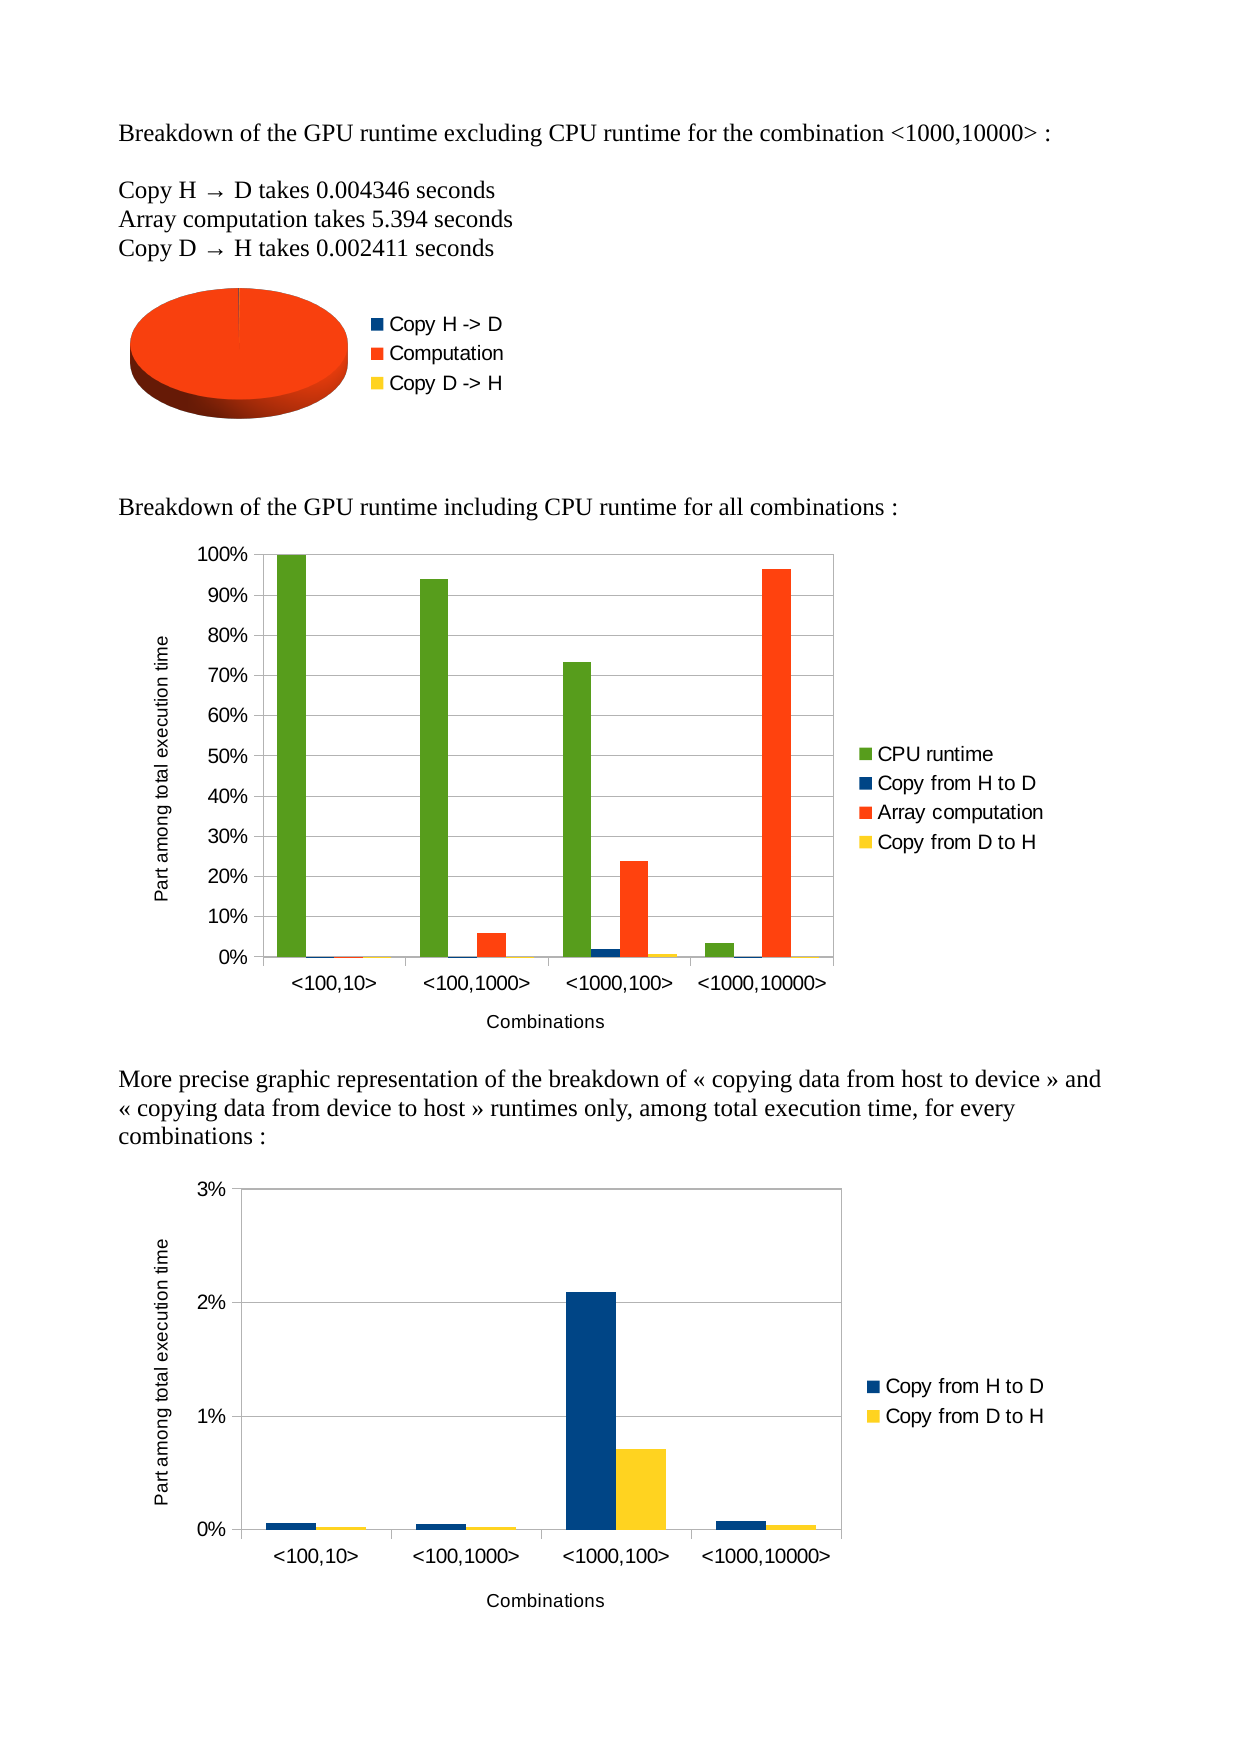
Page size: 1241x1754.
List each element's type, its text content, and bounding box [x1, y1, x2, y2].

text More precise graphic representation of the breakdown of « copying data from host to device » and « copying data from device to host » runtimes only, among total execution time, for every combinations : [118, 521, 1122, 1150]
text Array computation takes 5.394 seconds [118, 204, 1122, 233]
text Copy D → H takes 0.002411 seconds [118, 233, 1122, 262]
text Breakdown of the GPU runtime excluding CPU runtime for the combination <1000,10000> : [118, 118, 1122, 147]
text Copy H → D takes 0.004346 seconds [118, 176, 1122, 204]
text Breakdown of the GPU runtime including CPU runtime for all combinations : [118, 492, 1122, 521]
